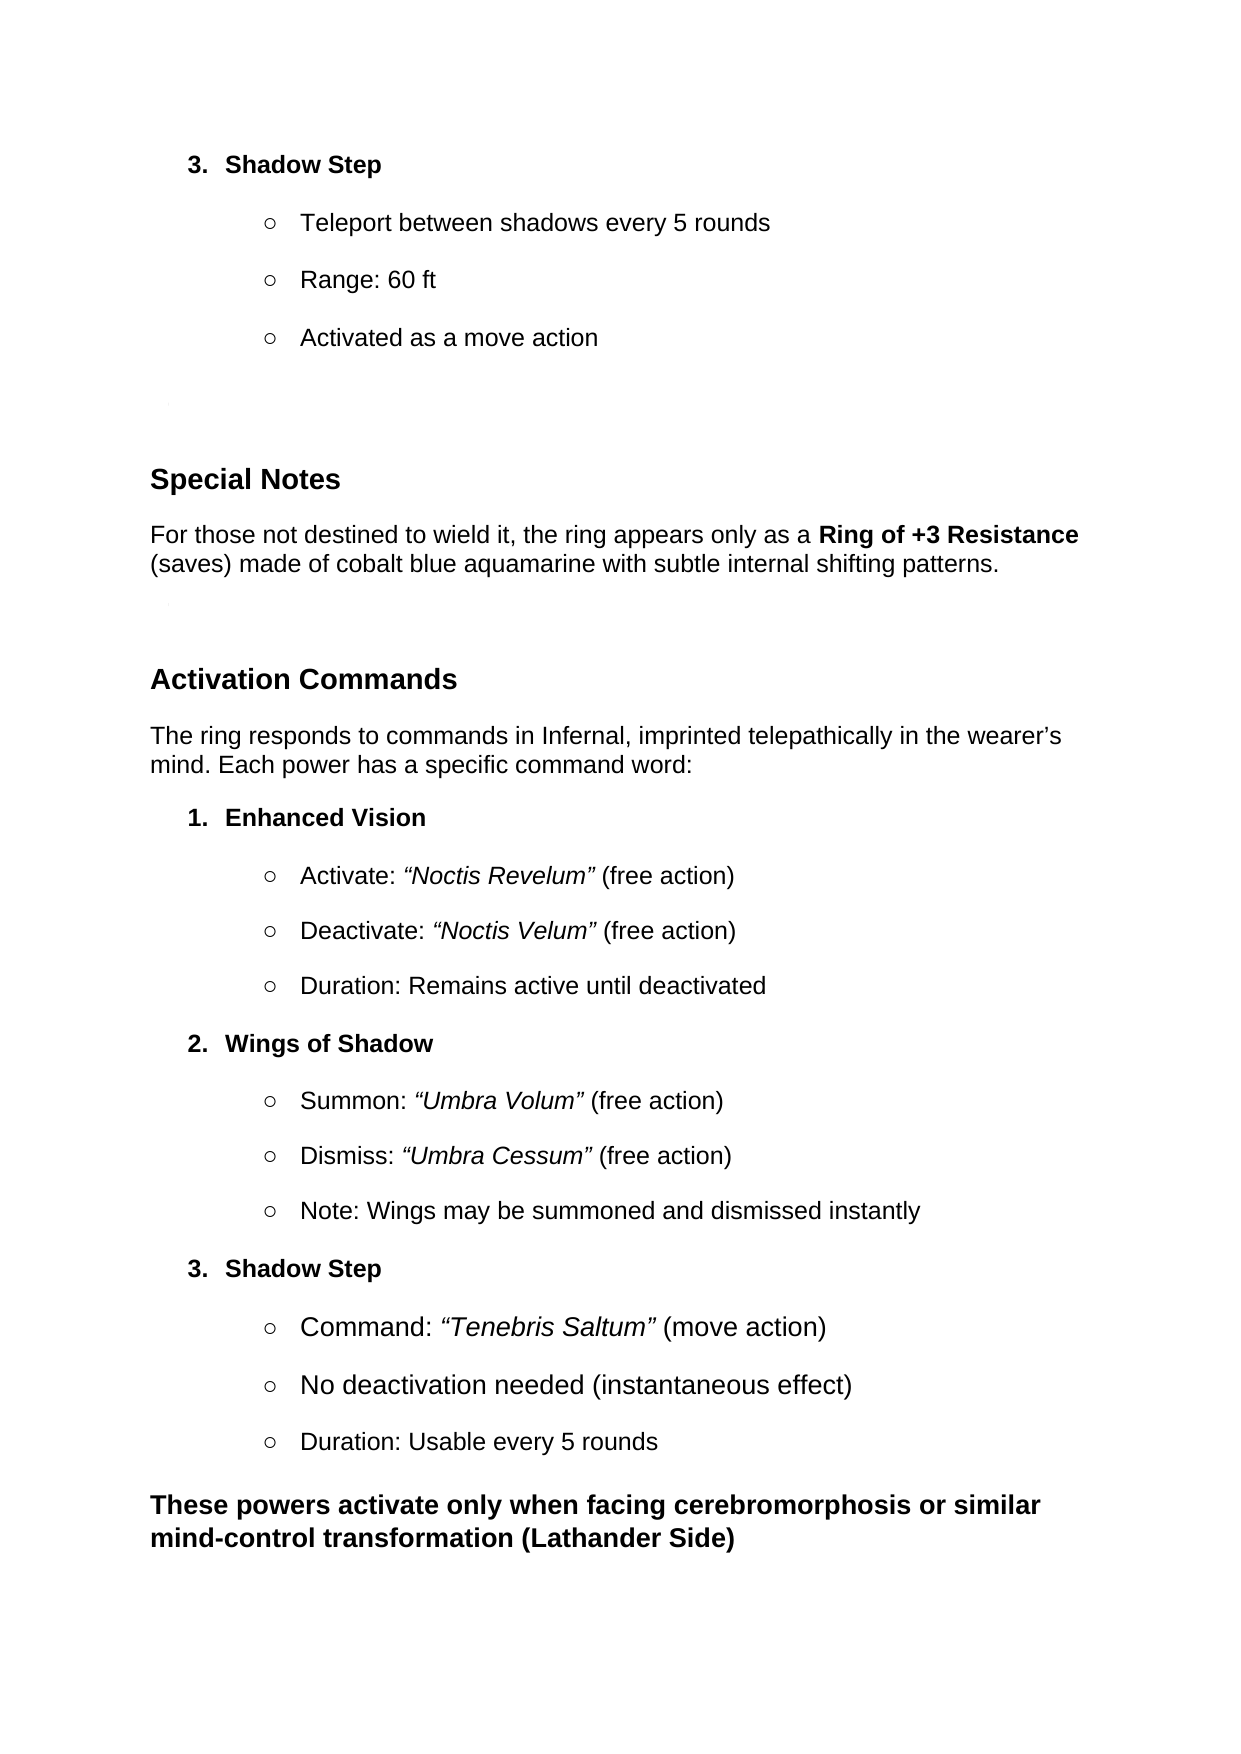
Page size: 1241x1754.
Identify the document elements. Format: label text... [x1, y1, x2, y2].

list Note: Wings may be summoned and dismissed instantly [262, 1196, 1090, 1254]
list Enhanced Vision [187, 803, 1090, 861]
list Range: 60 ft [262, 265, 1090, 322]
list Shadow Step [187, 1254, 1090, 1311]
list Dismiss: “Umbra Cessum” (free action) [262, 1141, 1090, 1196]
list Command: “Tenebris Saltum” (move action) [262, 1311, 1090, 1369]
subtitle Activation Commands [150, 662, 1090, 696]
list Duration: Usable every 5 rounds [262, 1427, 1090, 1455]
list Teleport between shadows every 5 rounds [262, 207, 1090, 265]
list Deactivate: “Noctis Velum” (free action) [262, 916, 1090, 971]
subtitle These powers activate only when facing cerebromorphosis or similar mind-control transformation (Lathander Side) [150, 1489, 1090, 1553]
list Shadow Step [187, 150, 1090, 207]
list Activate: “Noctis Revelum” (free action) [262, 861, 1090, 916]
subtitle Special Notes [150, 462, 1090, 496]
list Duration: Remains active until deactivated [262, 971, 1090, 1029]
list Activated as a move action [262, 322, 1090, 378]
text The ring responds to commands in Infernal, imprinted telepathically in the wearer’s mind. Each power has a specific command word: [150, 721, 1090, 778]
list Summon: “Umbra Volum” (free action) [262, 1086, 1090, 1141]
list No deactivation needed (instantaneous effect) [262, 1369, 1090, 1427]
text For those not destined to wield it, the ring appears only as a Ring of +3 Resistance (saves) made of cobalt blue aquamarine with subtle internal shifting patterns. [150, 521, 1090, 578]
list Wings of Shadow [187, 1029, 1090, 1086]
